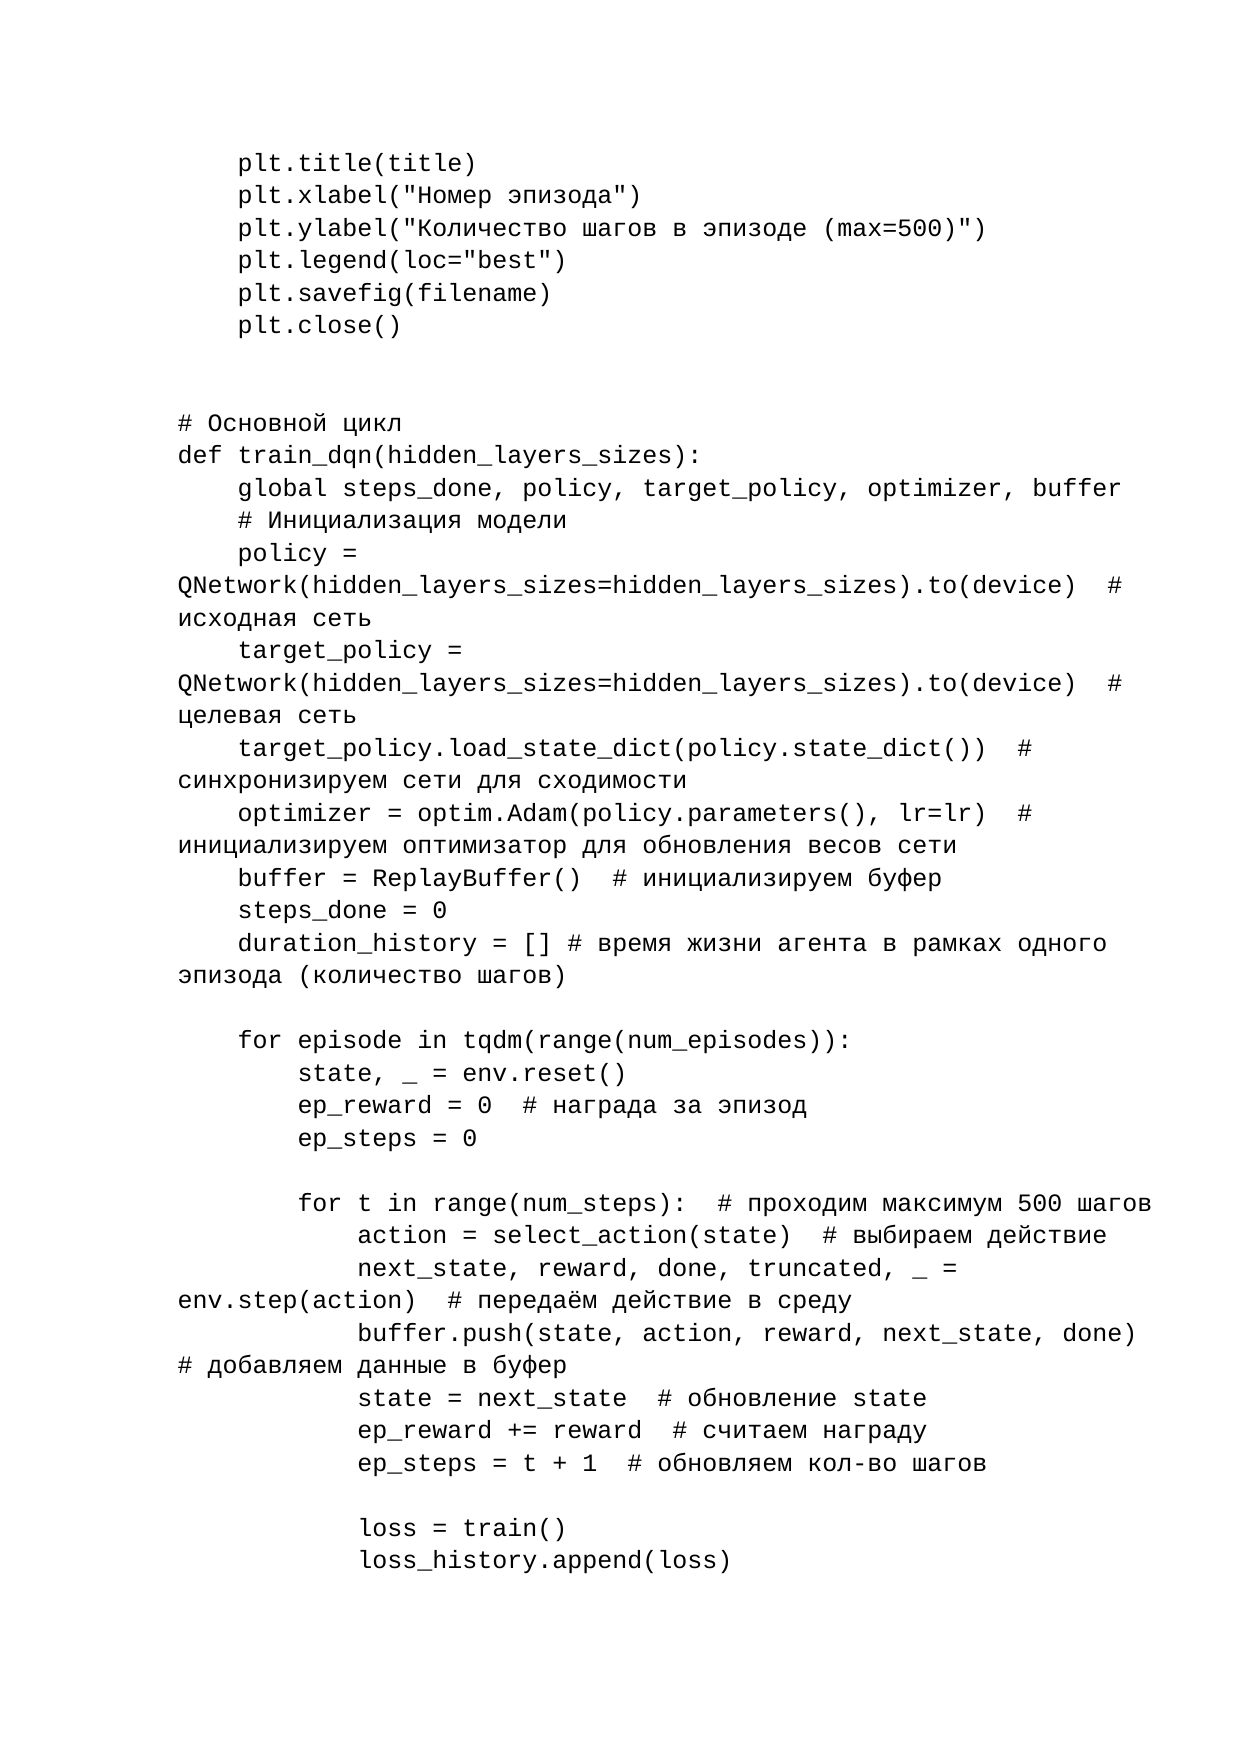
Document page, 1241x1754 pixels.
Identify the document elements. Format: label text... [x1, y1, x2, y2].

text ep_steps = t + 1 # обновляем кол-во шагов [177, 1451, 1181, 1479]
text plt.close() [177, 313, 1181, 341]
text action = select_action(state) # выбираем действие [177, 1223, 1181, 1251]
text for episode in tqdm(range(num_episodes)): [177, 1028, 1181, 1056]
text buffer.push(state, action, reward, next_state, done) # добавляем данные в буфер [177, 1321, 1181, 1381]
text ep_steps = 0 [177, 1126, 1181, 1154]
text global steps_done, policy, target_policy, optimizer, buffer [177, 476, 1181, 504]
text for t in range(num_steps): # проходим максимум 500 шагов [177, 1191, 1181, 1219]
text loss_history.append(loss) [177, 1548, 1181, 1576]
text state = next_state # обновление state [177, 1386, 1181, 1414]
text # Основной цикл [177, 411, 1181, 439]
text ep_reward += reward # считаем награду [177, 1418, 1181, 1446]
text target_policy.load_state_dict(policy.state_dict()) # синхронизируем сети для сходимости [177, 736, 1181, 796]
text buffer = ReplayBuffer() # инициализируем буфер [177, 866, 1181, 894]
text ep_reward = 0 # награда за эпизод [177, 1093, 1181, 1121]
text plt.title(title) [177, 151, 1181, 179]
text next_state, reward, done, truncated, _ = env.step(action) # передаём действие в среду [177, 1256, 1181, 1316]
text plt.legend(loc="best") [177, 248, 1181, 276]
text plt.savefig(filename) [177, 281, 1181, 309]
text loss = train() [177, 1516, 1181, 1544]
text steps_done = 0 [177, 898, 1181, 926]
text plt.ylabel("Количество шагов в эпизоде (max=500)") [177, 216, 1181, 244]
text state, _ = env.reset() [177, 1061, 1181, 1089]
text # Инициализация модели [177, 508, 1181, 536]
text policy = QNetwork(hidden_layers_sizes=hidden_layers_sizes).to(device) # исходная сеть [177, 541, 1181, 634]
text plt.xlabel("Номер эпизода") [177, 183, 1181, 211]
text duration_history = [] # время жизни агента в рамках одного эпизода (количество шагов) [177, 931, 1181, 991]
text target_policy = QNetwork(hidden_layers_sizes=hidden_layers_sizes).to(device) # целевая сеть [177, 638, 1181, 731]
text def train_dqn(hidden_layers_sizes): [177, 443, 1181, 471]
text optimizer = optim.Adam(policy.parameters(), lr=lr) # инициализируем оптимизатор для обновления весов сети [177, 801, 1181, 861]
